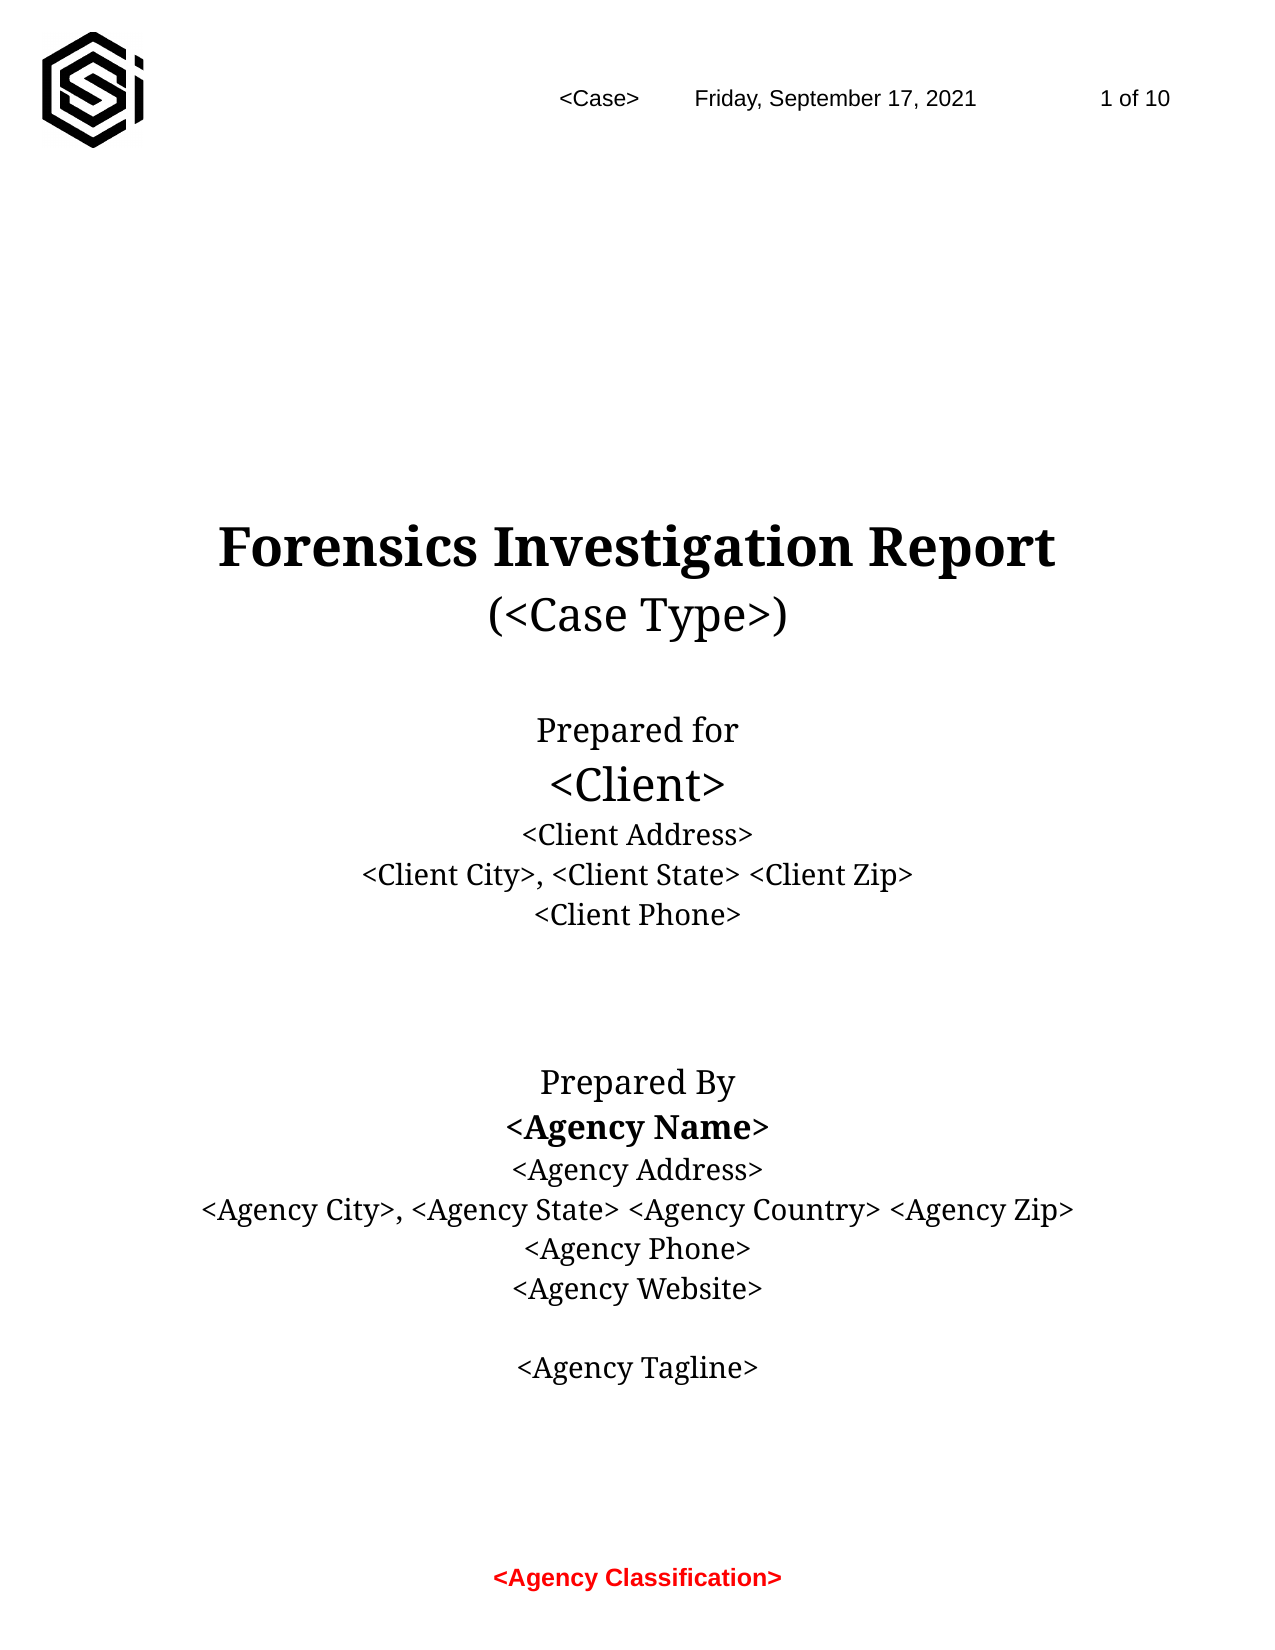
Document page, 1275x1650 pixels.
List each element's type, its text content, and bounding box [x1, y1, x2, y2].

text Prepared By [105, 1058, 1170, 1104]
text Prepared for [105, 707, 1170, 752]
text <Client> [105, 752, 1170, 814]
text <Agency Name> [105, 1104, 1170, 1149]
text (<Case Type>) [105, 582, 1170, 644]
text <Agency Tagline> [105, 1348, 1170, 1387]
picture [42, 32, 144, 148]
text <Agency Phone> [105, 1229, 1170, 1268]
text <Agency City>, <Agency State> <Agency Country> <Agency Zip> [105, 1189, 1170, 1229]
text <Client Address> [105, 814, 1170, 854]
text <Client Phone> [105, 894, 1170, 934]
text Forensics Investigation Report [105, 508, 1170, 582]
text <Client City>, <Client State> <Client Zip> [105, 854, 1170, 894]
text <Agency Address> [105, 1149, 1170, 1189]
text <Agency Website> [105, 1268, 1170, 1308]
